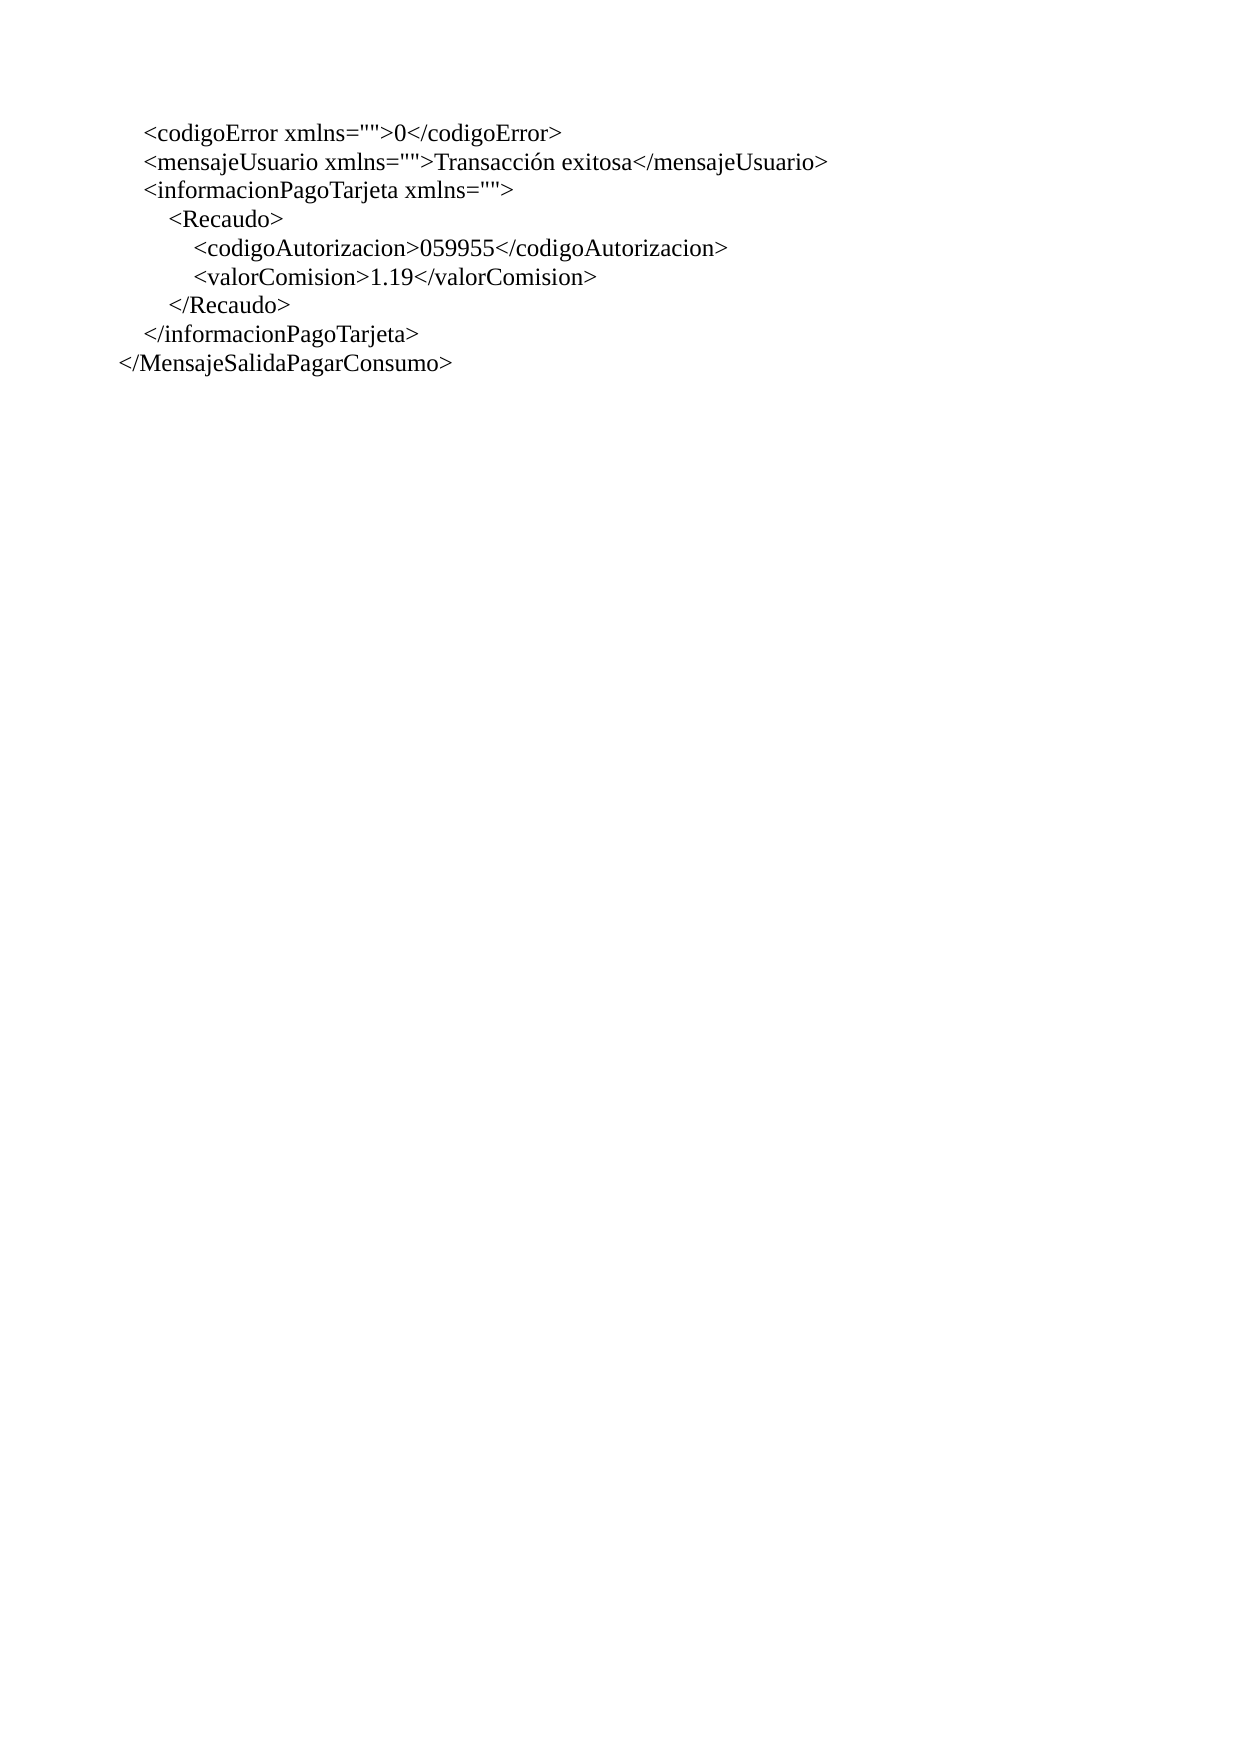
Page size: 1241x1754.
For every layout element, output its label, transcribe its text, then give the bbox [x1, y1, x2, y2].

text </Recaudo> [118, 291, 1122, 319]
text </informacionPagoTarjeta> [118, 319, 1122, 348]
text <codigoAutorizacion>059955</codigoAutorizacion> [118, 233, 1122, 262]
text <Recaudo> [118, 204, 1122, 233]
text </MensajeSalidaPagarConsumo> [118, 348, 1122, 377]
text <codigoError xmlns="">0</codigoError> [118, 118, 1122, 147]
text <mensajeUsuario xmlns="">Transacción exitosa</mensajeUsuario> [118, 147, 1122, 176]
text <valorComision>1.19</valorComision> [118, 262, 1122, 291]
text <informacionPagoTarjeta xmlns=""> [118, 176, 1122, 204]
